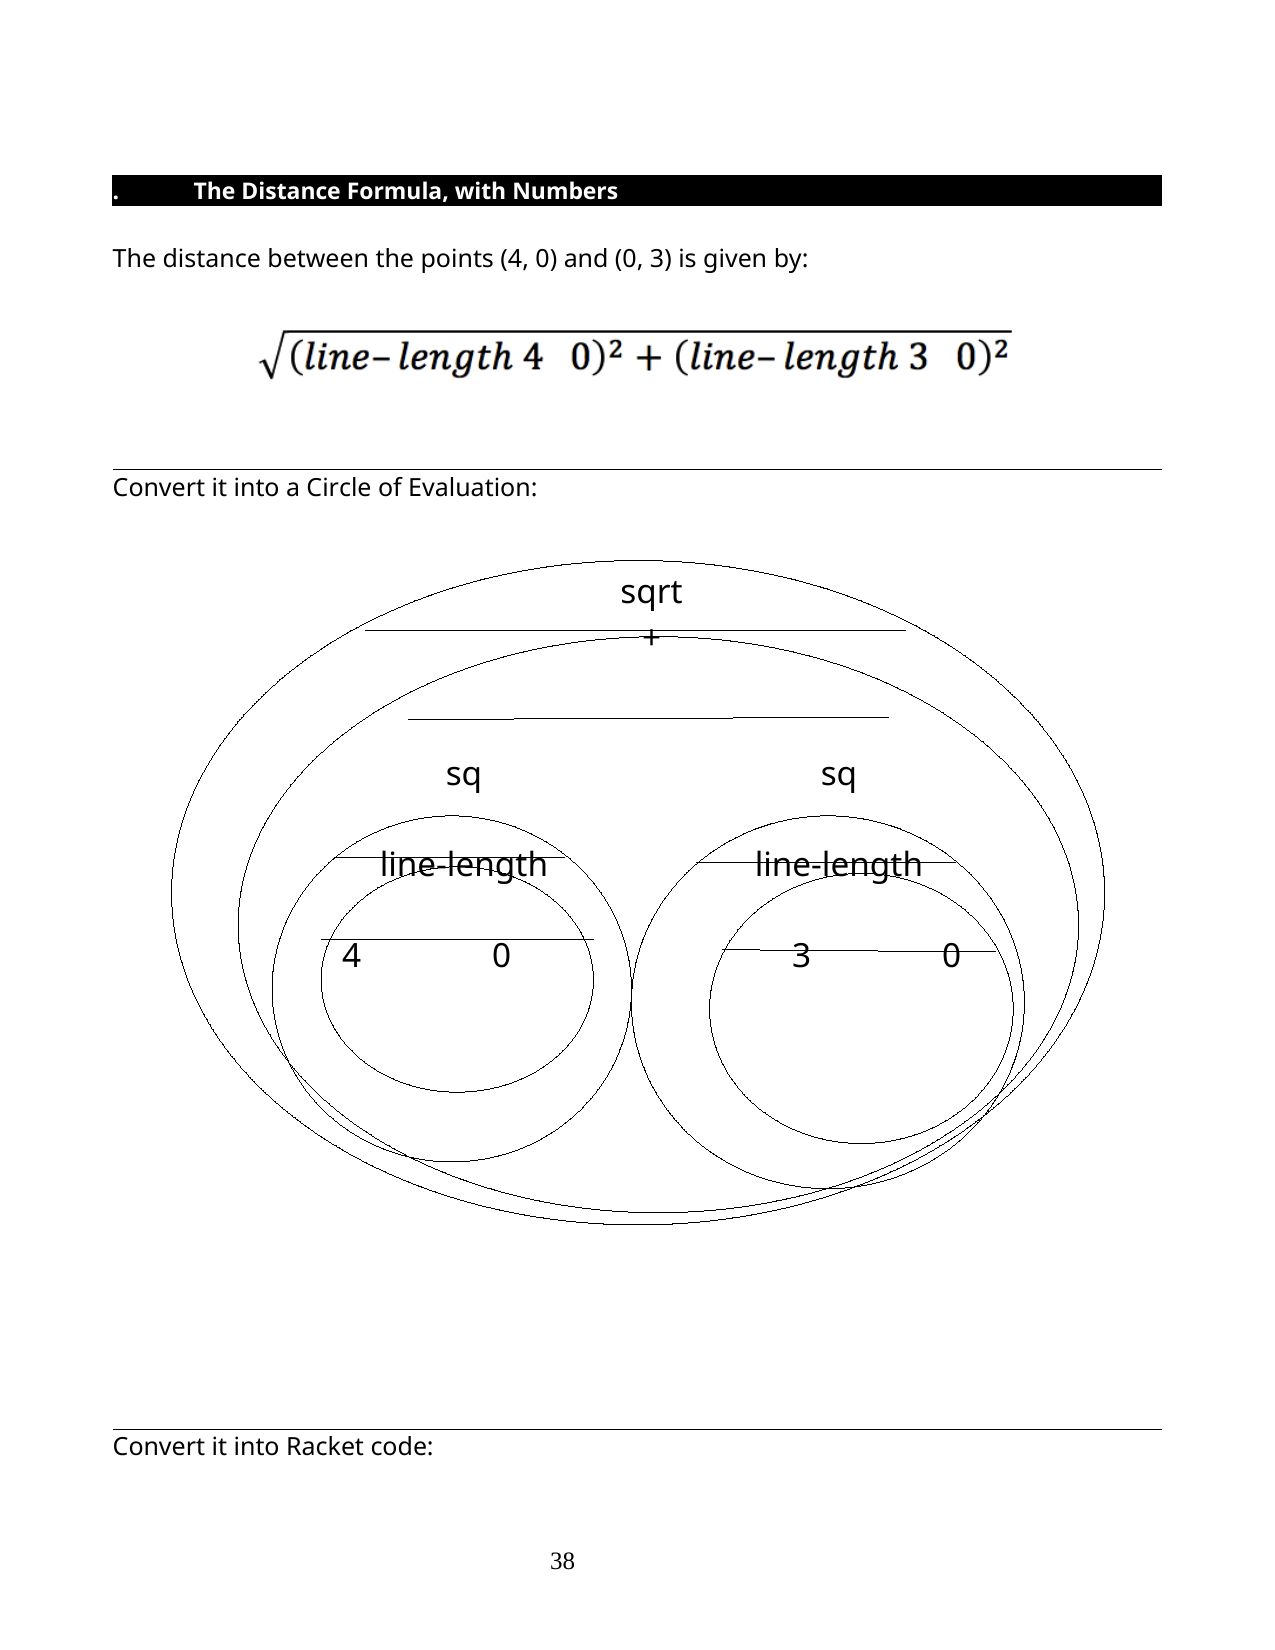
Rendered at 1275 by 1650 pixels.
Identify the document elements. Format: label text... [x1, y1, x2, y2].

text Convert it into a Circle of Evaluation: [112, 470, 1162, 503]
text The distance between the points (4, 0) and (0, 3) is given by: [112, 240, 1162, 274]
subtitle The Distance Formula, with Numbers [112, 175, 1162, 206]
picture [242, 308, 1033, 412]
text Convert it into Racket code: [112, 1430, 1162, 1463]
